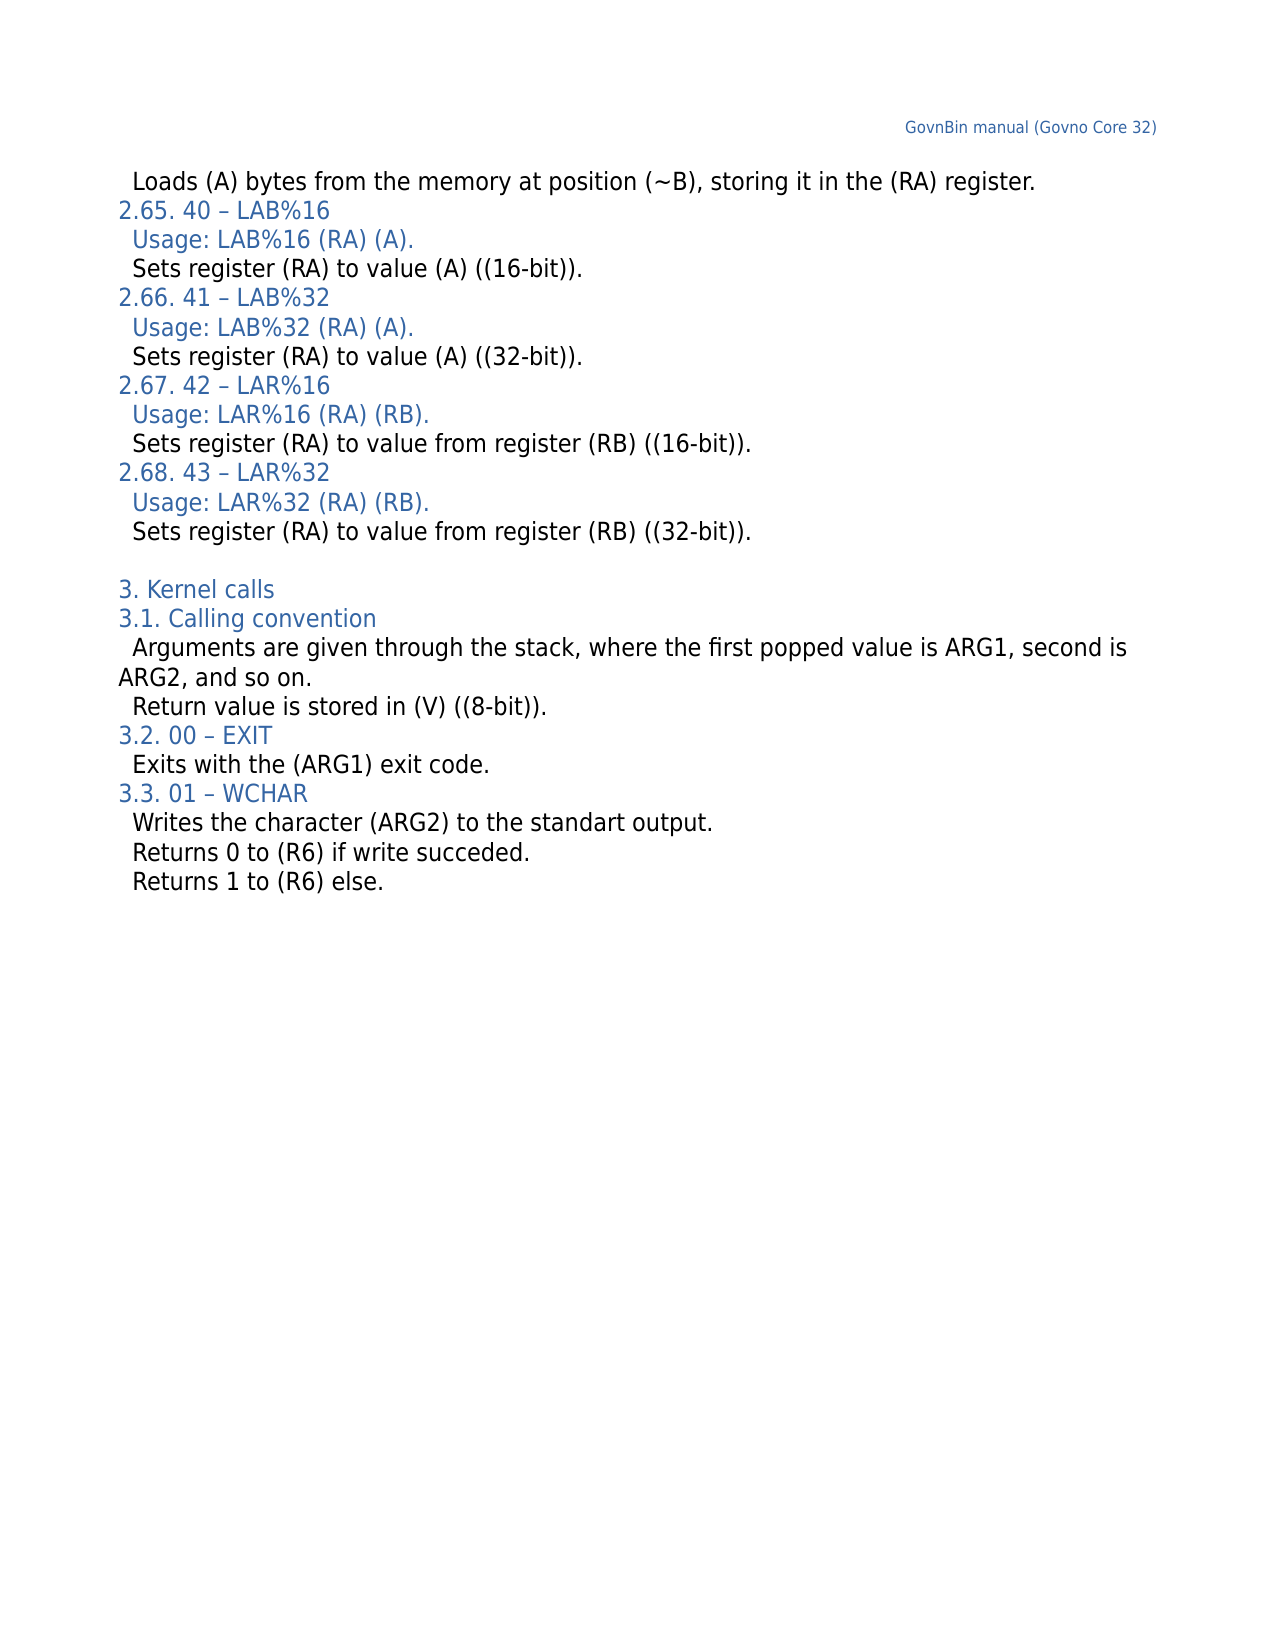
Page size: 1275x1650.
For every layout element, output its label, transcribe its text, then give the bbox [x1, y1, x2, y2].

text 3.1. Calling convention [118, 604, 1157, 634]
text Sets register (RA) to value from register (RB) ((32-bit)). [118, 517, 1157, 546]
text 2.66. 41 – LAB%32 [118, 284, 1157, 313]
text 3.2. 00 – EXIT [118, 721, 1157, 750]
text Return value is stored in (V) ((8-bit)). [118, 692, 1157, 721]
text Usage: LAR%16 (RA) (RB). [118, 400, 1157, 429]
text Usage: LAR%32 (RA) (RB). [118, 488, 1157, 517]
text 2.68. 43 – LAR%32 [118, 459, 1157, 488]
text Exits with the (ARG1) exit code. [118, 750, 1157, 779]
text 3. Kernel calls [118, 575, 1157, 604]
text 2.65. 40 – LAB%16 [118, 196, 1157, 225]
text Arguments are given through the stack, where the first popped value is ARG1, second is ARG2, and so on. [118, 634, 1157, 692]
text Returns 1 to (R6) else. [118, 867, 1157, 896]
text Sets register (RA) to value (A) ((16-bit)). [118, 254, 1157, 284]
text Usage: LAB%32 (RA) (A). [118, 313, 1157, 342]
text Loads (A) bytes from the memory at position (~B), storing it in the (RA) register. [118, 167, 1157, 196]
text 3.3. 01 – WCHAR [118, 779, 1157, 809]
text Writes the character (ARG2) to the standart output. [118, 809, 1157, 838]
text 2.67. 42 – LAR%16 [118, 371, 1157, 400]
text Sets register (RA) to value (A) ((32-bit)). [118, 342, 1157, 371]
text Sets register (RA) to value from register (RB) ((16-bit)). [118, 429, 1157, 459]
text Usage: LAB%16 (RA) (A). [118, 225, 1157, 254]
text Returns 0 to (R6) if write succeded. [118, 838, 1157, 867]
